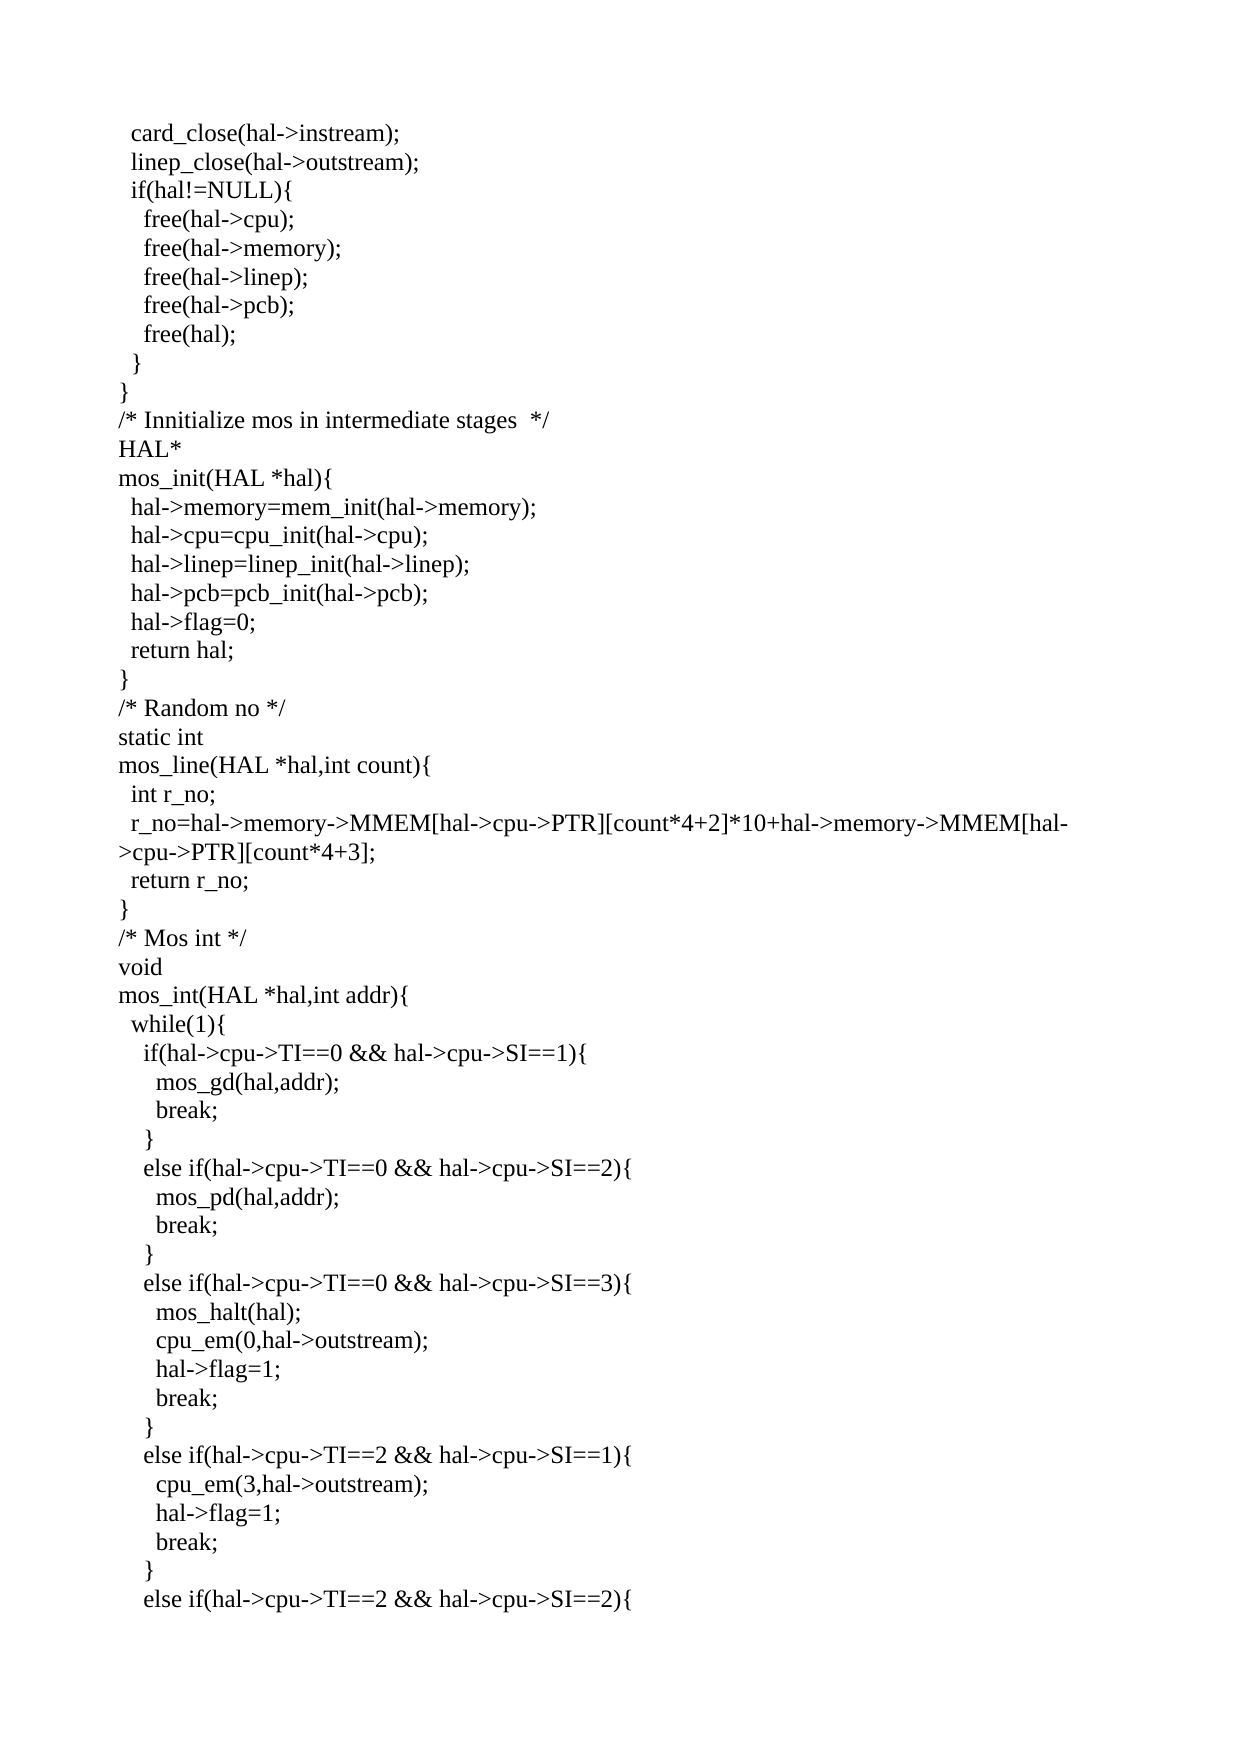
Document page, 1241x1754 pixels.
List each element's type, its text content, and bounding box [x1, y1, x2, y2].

text hal->flag=0; [118, 607, 1122, 636]
text cpu_em(0,hal->outstream); [118, 1326, 1122, 1354]
text hal->linep=linep_init(hal->linep); [118, 549, 1122, 578]
text hal->flag=1; [118, 1498, 1122, 1527]
text /* Mos int */ [118, 923, 1122, 952]
text else if(hal->cpu->TI==0 && hal->cpu->SI==3){ [118, 1268, 1122, 1297]
text void [118, 952, 1122, 981]
text else if(hal->cpu->TI==2 && hal->cpu->SI==1){ [118, 1441, 1122, 1469]
text free(hal->memory); [118, 233, 1122, 262]
text } [118, 1556, 1122, 1584]
text } [118, 1124, 1122, 1153]
text break; [118, 1211, 1122, 1239]
text if(hal!=NULL){ [118, 176, 1122, 204]
text mos_init(HAL *hal){ [118, 463, 1122, 492]
text return hal; [118, 636, 1122, 664]
text } [118, 664, 1122, 693]
text } [118, 1412, 1122, 1441]
text hal->flag=1; [118, 1354, 1122, 1383]
text /* Random no */ [118, 693, 1122, 722]
text hal->memory=mem_init(hal->memory); [118, 492, 1122, 521]
text break; [118, 1383, 1122, 1412]
text while(1){ [118, 1009, 1122, 1038]
text free(hal->linep); [118, 262, 1122, 291]
text else if(hal->cpu->TI==2 && hal->cpu->SI==2){ [118, 1584, 1122, 1613]
text int r_no; [118, 779, 1122, 808]
text linep_close(hal->outstream); [118, 147, 1122, 176]
text hal->pcb=pcb_init(hal->pcb); [118, 578, 1122, 607]
text } [118, 894, 1122, 923]
text mos_halt(hal); [118, 1297, 1122, 1326]
text mos_gd(hal,addr); [118, 1067, 1122, 1096]
text else if(hal->cpu->TI==0 && hal->cpu->SI==2){ [118, 1153, 1122, 1182]
text free(hal); [118, 319, 1122, 348]
text mos_line(HAL *hal,int count){ [118, 751, 1122, 779]
text HAL* [118, 434, 1122, 463]
text card_close(hal->instream); [118, 118, 1122, 147]
text mos_int(HAL *hal,int addr){ [118, 981, 1122, 1009]
text if(hal->cpu->TI==0 && hal->cpu->SI==1){ [118, 1038, 1122, 1067]
text } [118, 377, 1122, 406]
text /* Innitialize mos in intermediate stages */ [118, 406, 1122, 434]
text free(hal->pcb); [118, 291, 1122, 319]
text break; [118, 1096, 1122, 1124]
text cpu_em(3,hal->outstream); [118, 1469, 1122, 1498]
text r_no=hal->memory->MMEM[hal->cpu->PTR][count*4+2]*10+hal->memory->MMEM[hal->cpu->PTR][count*4+3]; [118, 808, 1122, 866]
text static int [118, 722, 1122, 751]
text mos_pd(hal,addr); [118, 1182, 1122, 1211]
text break; [118, 1527, 1122, 1556]
text free(hal->cpu); [118, 204, 1122, 233]
text hal->cpu=cpu_init(hal->cpu); [118, 521, 1122, 549]
text return r_no; [118, 866, 1122, 894]
text } [118, 1239, 1122, 1268]
text } [118, 348, 1122, 377]
